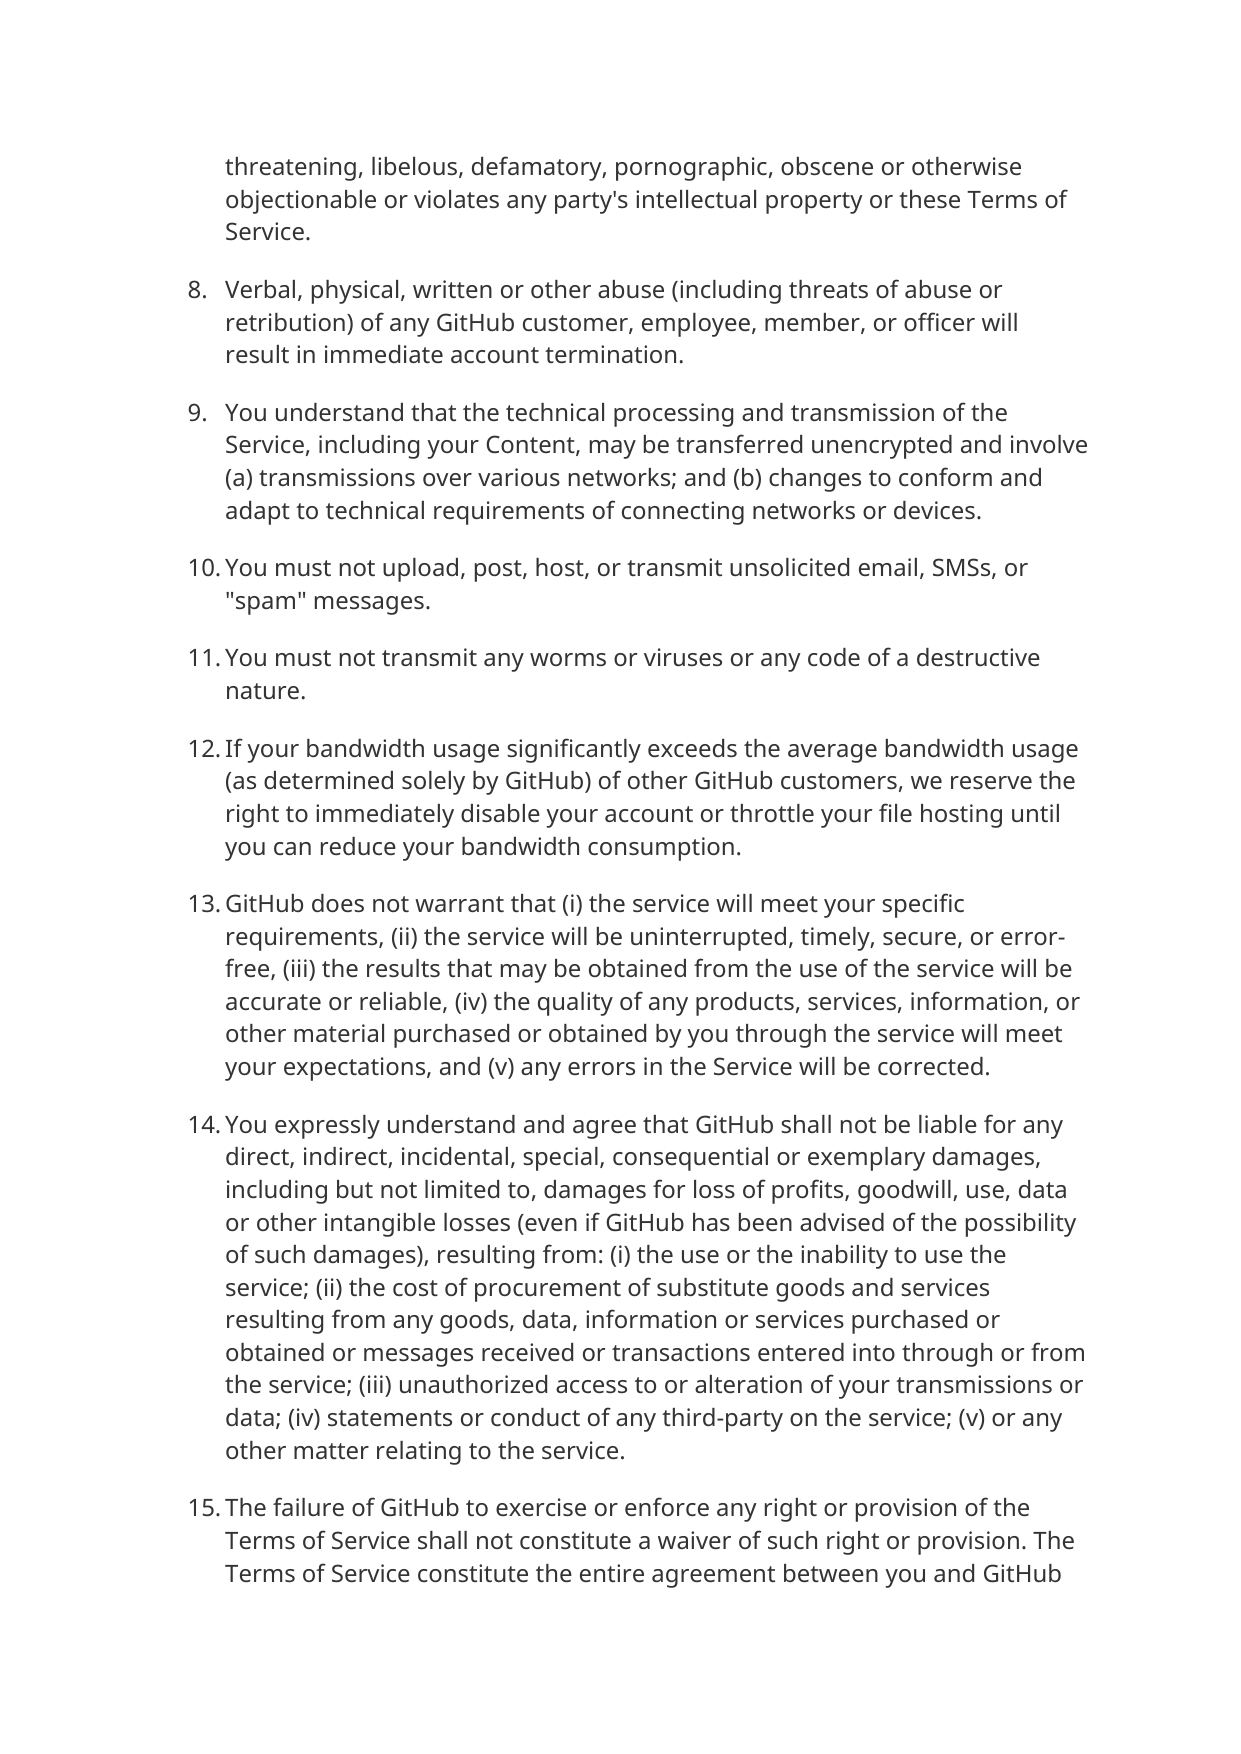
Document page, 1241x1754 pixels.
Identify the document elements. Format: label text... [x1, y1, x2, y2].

list You must not upload, post, host, or transmit unsolicited email, SMSs, or "spam" messages. [187, 551, 1090, 616]
list GitHub does not warrant that (i) the service will meet your specific requirements, (ii) the service will be uninterrupted, timely, secure, or error-free, (iii) the results that may be obtained from the use of the service will be accurate or reliable, (iv) the quality of any products, services, information, or other material purchased or obtained by you through the service will meet your expectations, and (v) any errors in the Service will be corrected. [187, 887, 1090, 1082]
list You expressly understand and agree that GitHub shall not be liable for any direct, indirect, incidental, special, consequential or exemplary damages, including but not limited to, damages for loss of profits, goodwill, use, data or other intangible losses (even if GitHub has been advised of the possibility of such damages), resulting from: (i) the use or the inability to use the service; (ii) the cost of procurement of substitute goods and services resulting from any goods, data, information or services purchased or obtained or messages received or transactions entered into through or from the service; (iii) unauthorized access to or alteration of your transmissions or data; (iv) statements or conduct of any third-party on the service; (v) or any other matter relating to the service. [187, 1107, 1090, 1466]
list You understand that the technical processing and transmission of the Service, including your Content, may be transferred unencrypted and involve (a) transmissions over various networks; and (b) changes to conform and adapt to technical requirements of connecting networks or devices. [187, 396, 1090, 526]
list threatening, libelous, defamatory, pornographic, obscene or otherwise objectionable or violates any party's intellectual property or these Terms of Service. [187, 150, 1090, 248]
list Verbal, physical, written or other abuse (including threats of abuse or retribution) of any GitHub customer, employee, member, or officer will result in immediate account termination. [187, 273, 1090, 371]
list You must not transmit any worms or viruses or any code of a destructive nature. [187, 641, 1090, 706]
list If your bandwidth usage significantly exceeds the average bandwidth usage (as determined solely by GitHub) of other GitHub customers, we reserve the right to immediately disable your account or throttle your file hosting until you can reduce your bandwidth consumption. [187, 731, 1090, 862]
list The failure of GitHub to exercise or enforce any right or provision of the Terms of Service shall not constitute a waiver of such right or provision. The Terms of Service constitute the entire agreement between you and GitHub [187, 1491, 1090, 1589]
